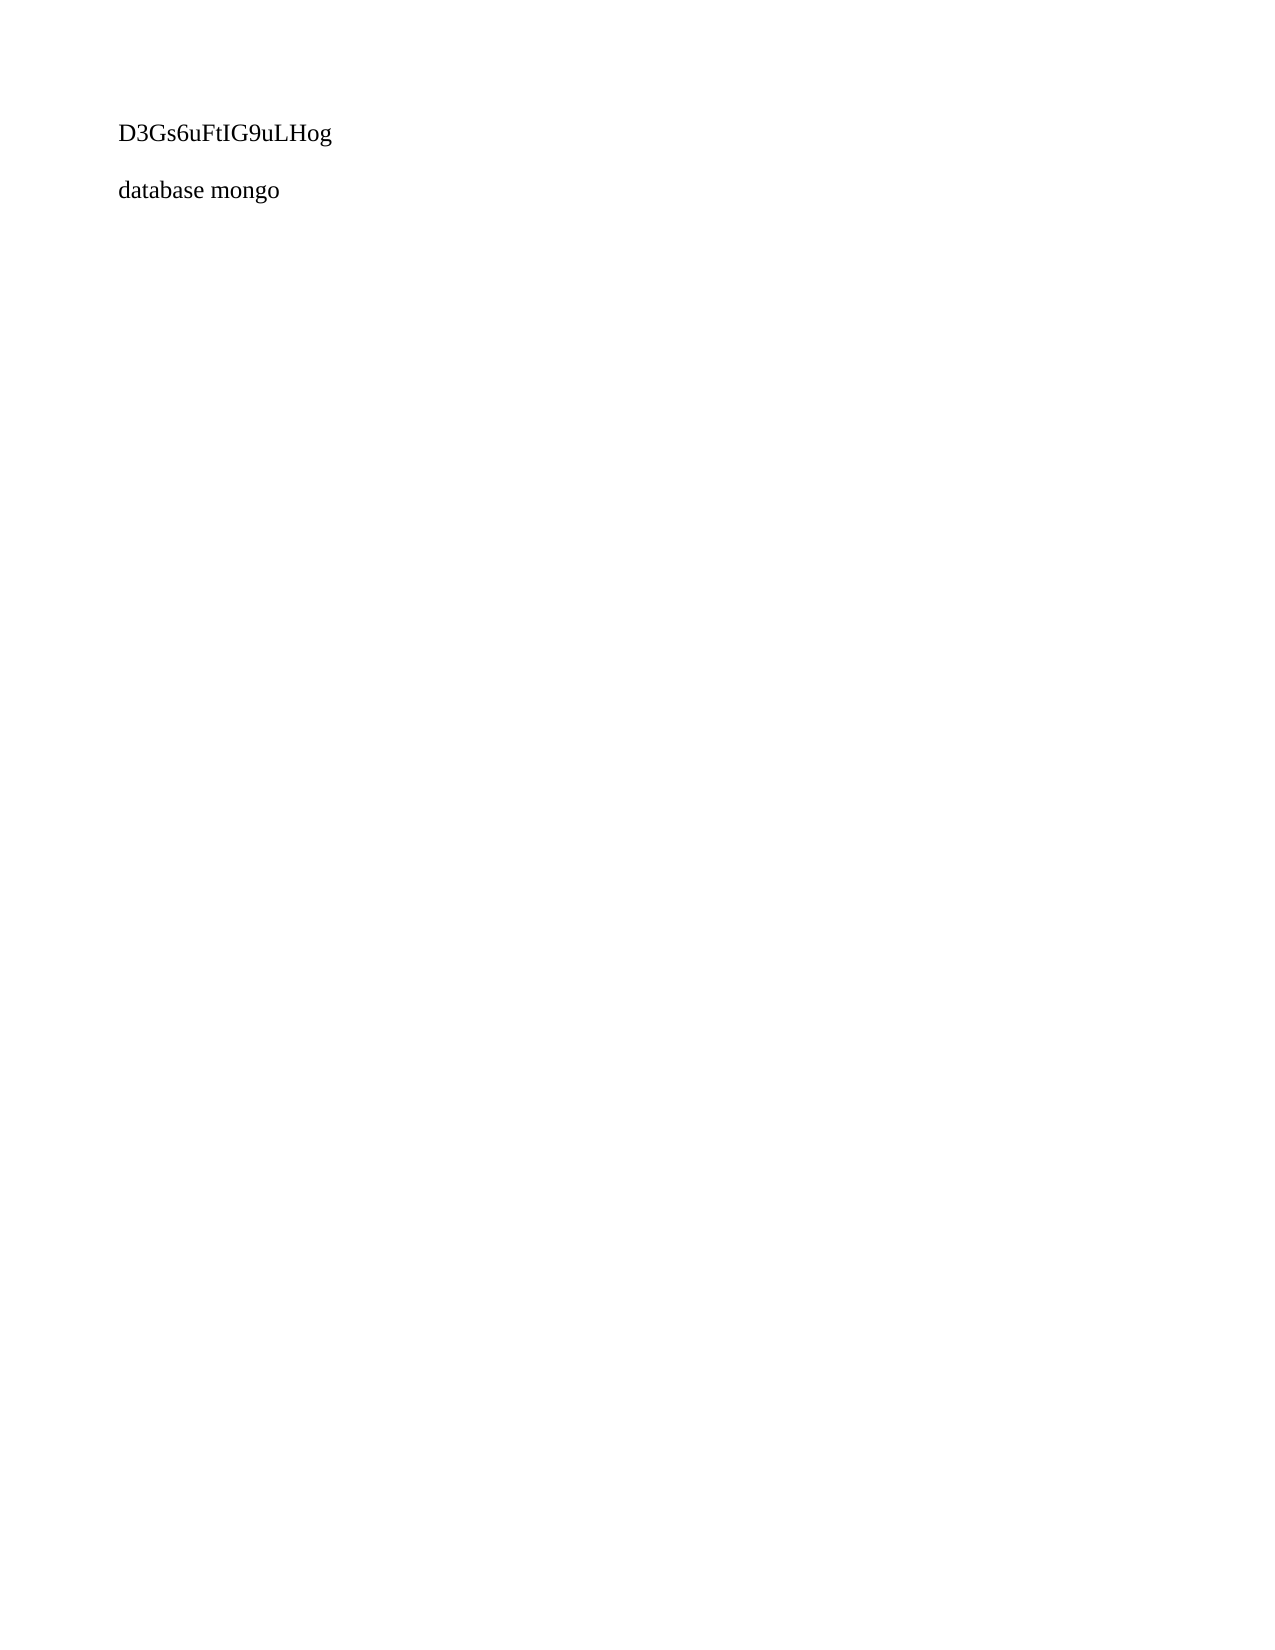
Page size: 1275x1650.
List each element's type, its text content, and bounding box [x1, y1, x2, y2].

text D3Gs6uFtIG9uLHog [118, 118, 1157, 147]
text database mongo [118, 176, 1157, 204]
